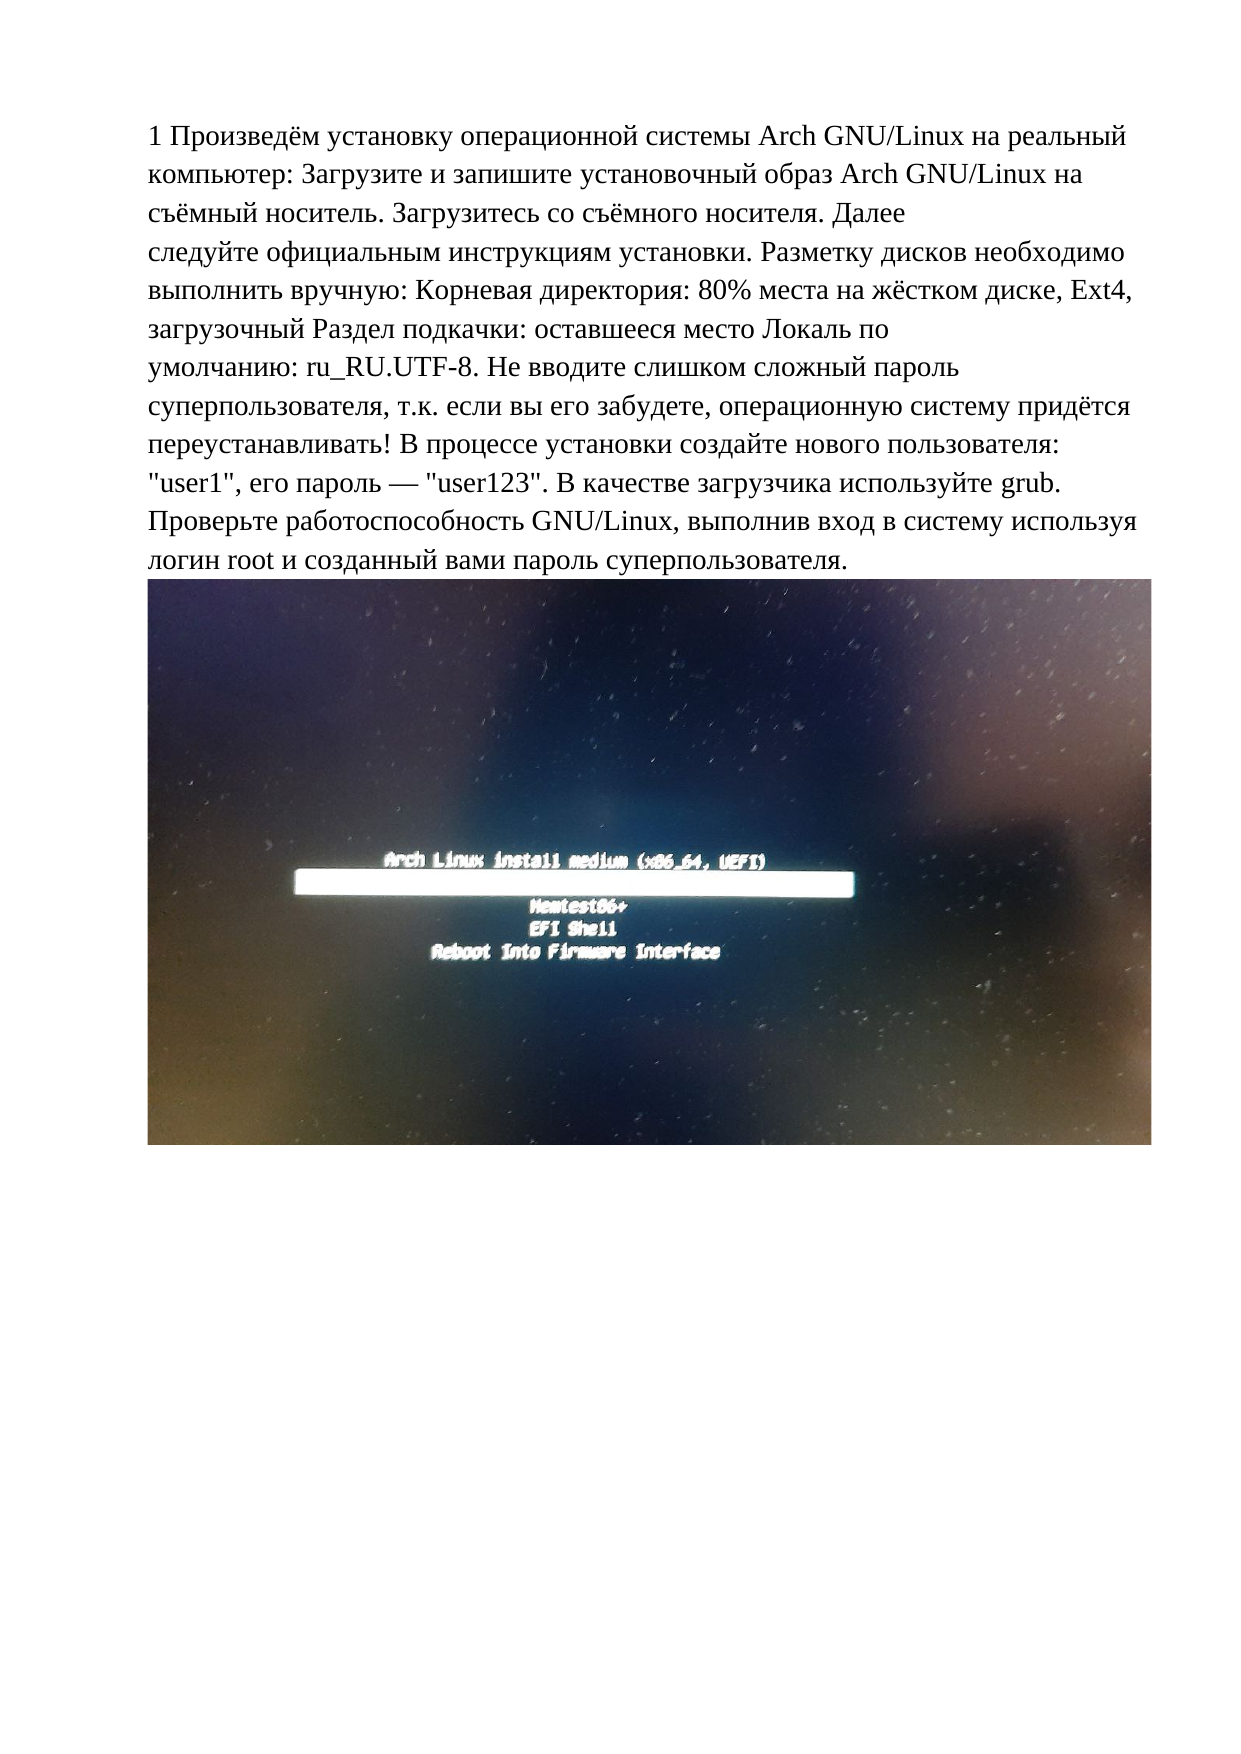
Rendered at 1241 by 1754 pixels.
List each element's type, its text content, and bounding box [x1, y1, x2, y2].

picture [147, 579, 1152, 1145]
text 1 Произведём установку операционной системы Arch GNU/Linux на реальный компьютер: Загрузите и запишите установочный образ Arch GNU/Linux на съёмный носитель. Загрузитесь со съёмного носителя. Далее следуйте официальным инструкциям установки. Разметку дисков необходимо выполнить вручную: Корневая директория: 80% места на жёстком диске, Ext4, загрузочный Раздел подкачки: оставшееся место Локаль по умолчанию: ru_RU.UTF-8. Не вводите слишком сложный пароль суперпользователя, т.к. если вы его забудете, операционную систему придётся переустанавливать! В процессе установки создайте нового пользователя: "user1", его пароль — "user123". В качестве загрузчика используйте grub. Проверьте работоспособность GNU/Linux, выполнив вход в систему используя логин root и созданный вами пароль суперпользователя. [148, 118, 1152, 576]
